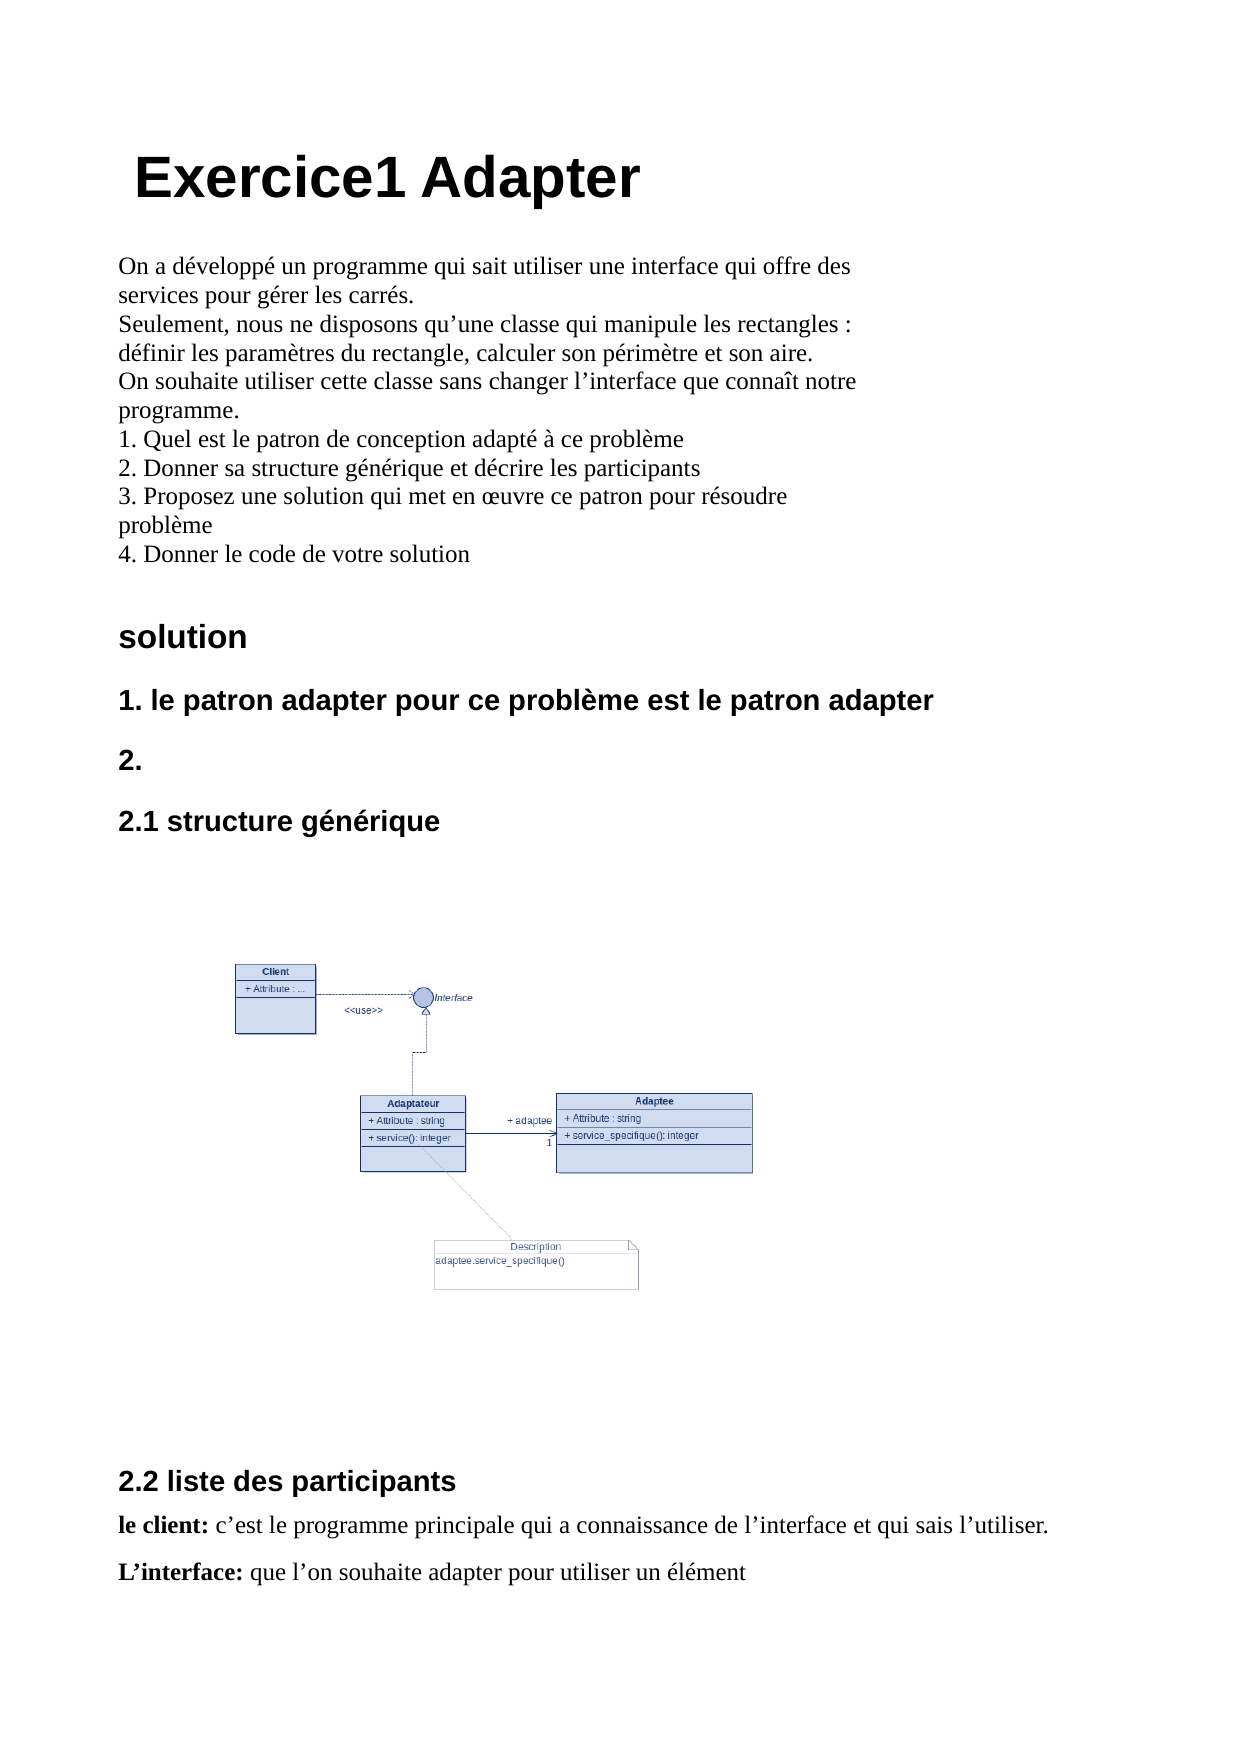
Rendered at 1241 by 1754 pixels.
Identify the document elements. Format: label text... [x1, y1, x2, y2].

picture [131, 897, 1110, 1398]
text 2. Donner sa structure générique et décrire les participants [118, 453, 1122, 481]
text Seulement, nous ne disposons qu’une classe qui manipule les rectangles : [118, 309, 1122, 338]
subtitle 2.2 liste des participants [118, 1464, 1122, 1497]
subtitle 2.1 structure générique [118, 804, 1122, 838]
text problème [118, 510, 1122, 539]
subtitle 2. [118, 743, 1122, 777]
subtitle solution [118, 617, 1122, 656]
text définir les paramètres du rectangle, calculer son périmètre et son aire. [118, 338, 1122, 366]
text On a développé un programme qui sait utiliser une interface qui offre des [118, 251, 1122, 280]
text 4. Donner le code de votre solution [118, 539, 1122, 568]
title Exercice1 Adapter [118, 143, 1122, 210]
text L’interface: que l’on souhaite adapter pour utiliser un élément [118, 1557, 1122, 1586]
text le client: c’est le programme principale qui a connaissance de l’interface et qui sais l’utiliser. [118, 1510, 1122, 1539]
text 3. Proposez une solution qui met en œuvre ce patron pour résoudre [118, 481, 1122, 510]
text 1. Quel est le patron de conception adapté à ce problème [118, 424, 1122, 453]
text On souhaite utiliser cette classe sans changer l’interface que connaît notre [118, 366, 1122, 395]
text programme. [118, 395, 1122, 424]
text services pour gérer les carrés. [118, 280, 1122, 309]
subtitle 1. le patron adapter pour ce problème est le patron adapter [118, 683, 1122, 716]
